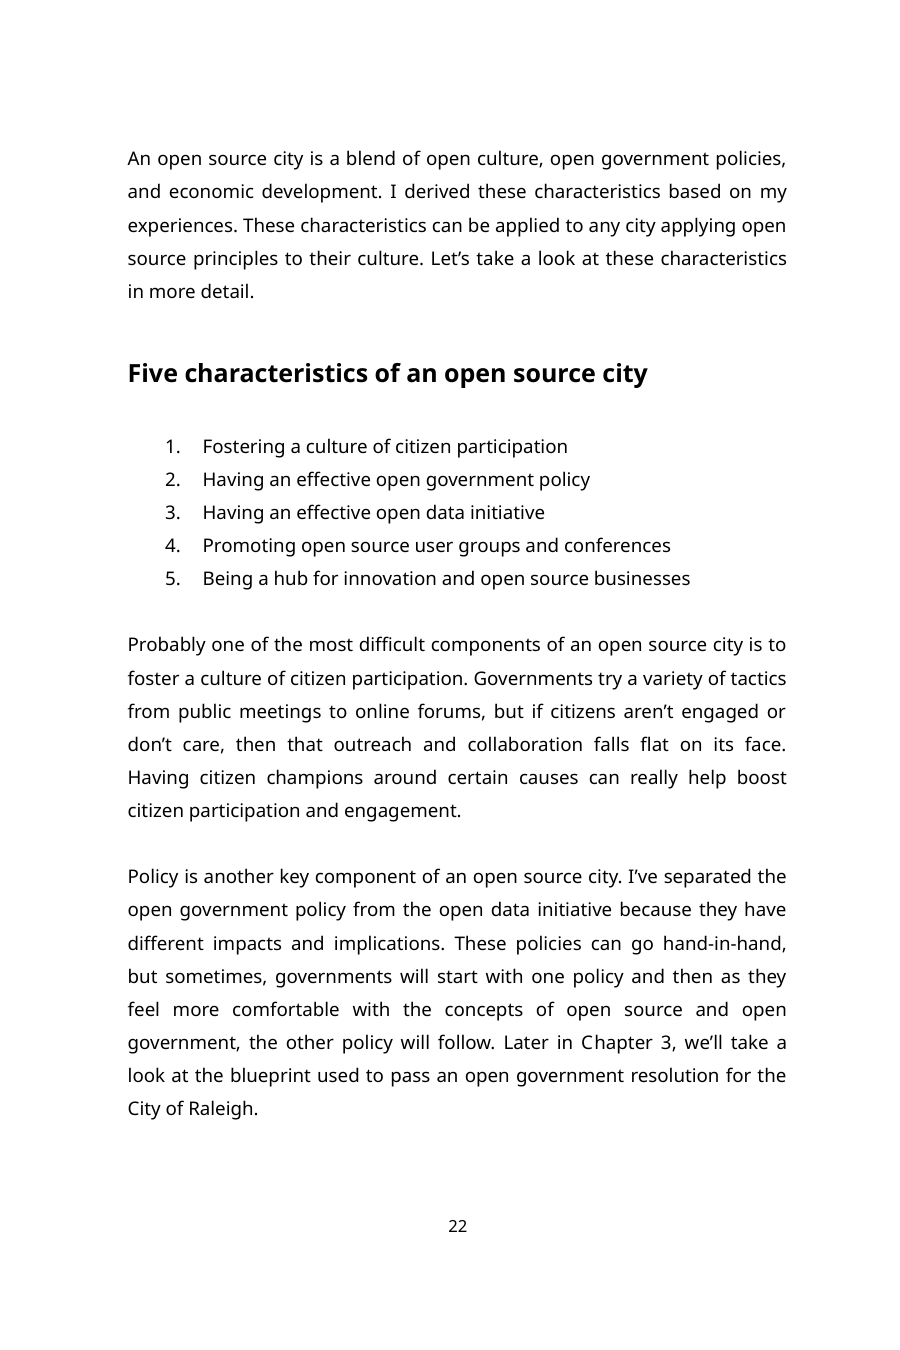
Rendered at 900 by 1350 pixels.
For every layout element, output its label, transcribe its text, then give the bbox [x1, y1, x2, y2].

subtitle Five characteristics of an open source city [127, 356, 787, 389]
list Promoting open source user groups and conferences [165, 532, 787, 558]
list Being a hub for innovation and open source businesses [165, 565, 787, 591]
list Having an effective open government policy [165, 466, 787, 492]
text Policy is another key component of an open source city. I’ve separated the open government policy from the open data initiative because they have different impacts and implications. These policies can go hand-in-hand, but sometimes, governments will start with one policy and then as they feel more comfortable with the concepts of open source and open government, the other policy will follow. Later in Chapter 3, we’ll take a look at the blueprint used to pass an open government resolution for the City of Raleigh. [127, 863, 787, 1121]
list Fostering a culture of citizen participation [165, 433, 787, 458]
list Having an effective open data initiative [165, 499, 787, 525]
text An open source city is a blend of open culture, open government policies, and economic development. I derived these characteristics based on my experiences. These characteristics can be applied to any city applying open source principles to their culture. Let’s take a look at these characteristics in more detail. [127, 146, 787, 304]
text Probably one of the most difficult components of an open source city is to foster a culture of citizen participation. Governments try a variety of tactics from public meetings to online forums, but if citizens aren’t engaged or don’t care, then that outreach and collaboration falls flat on its face. Having citizen champions around certain causes can really help boost citizen participation and engagement. [127, 632, 787, 823]
